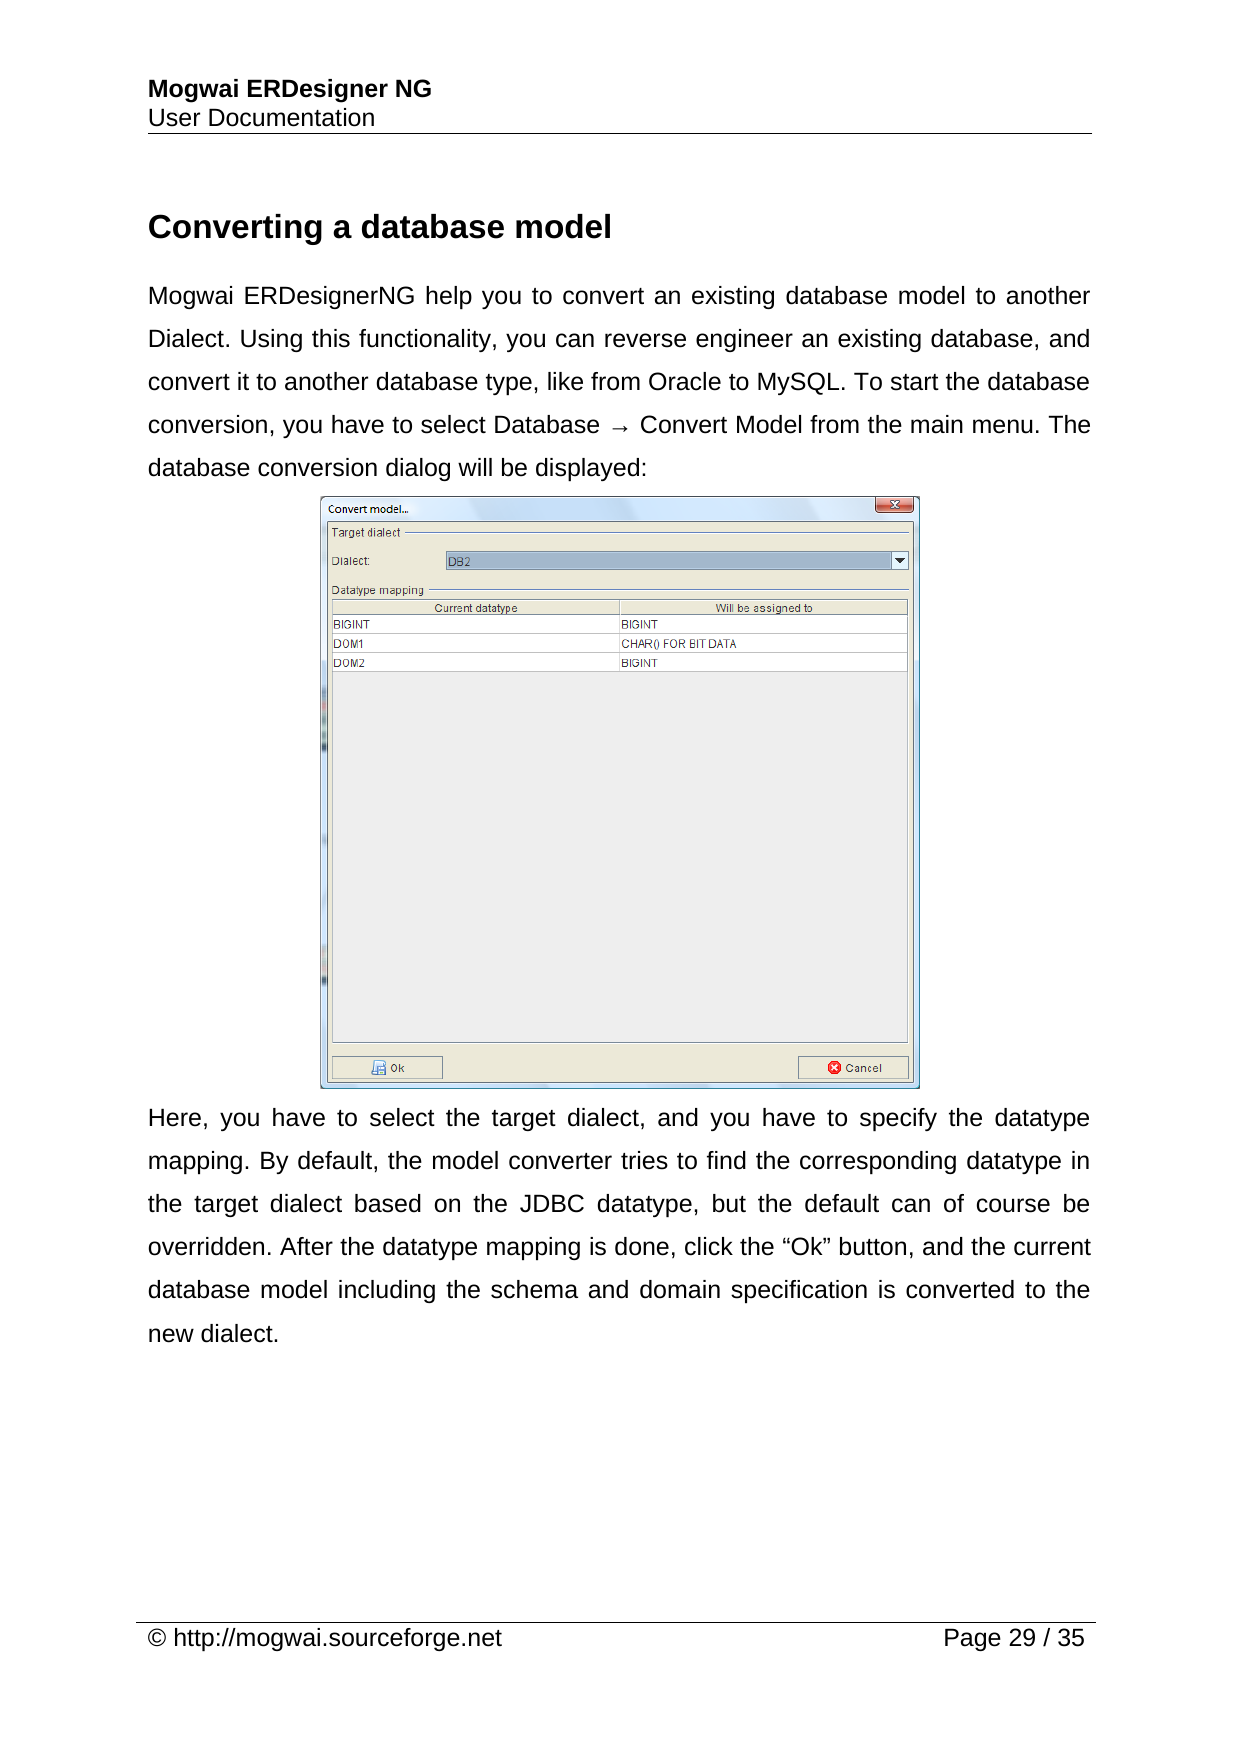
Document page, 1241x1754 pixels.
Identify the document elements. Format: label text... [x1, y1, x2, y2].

picture [320, 496, 920, 1089]
subtitle Converting a database model [148, 207, 1092, 246]
text Here, you have to select the target dialect, and you have to specify the datatype mapping. By default, the model converter tries to find the corresponding datatype in the target dialect based on the JDBC datatype, but the default can of course be overridden. After the datatype mapping is done, click the “Ok” button, and the current database model including the schema and domain specification is converted to the new dialect. [148, 496, 1092, 1347]
text Mogwai ERDesignerNG help you to convert an existing database model to another Dialect. Using this functionality, you can reverse engineer an existing database, and convert it to another database type, like from Oracle to MySQL. To start the database conversion, you have to select Database → Convert Model from the main menu. The database conversion dialog will be displayed: [148, 281, 1092, 482]
